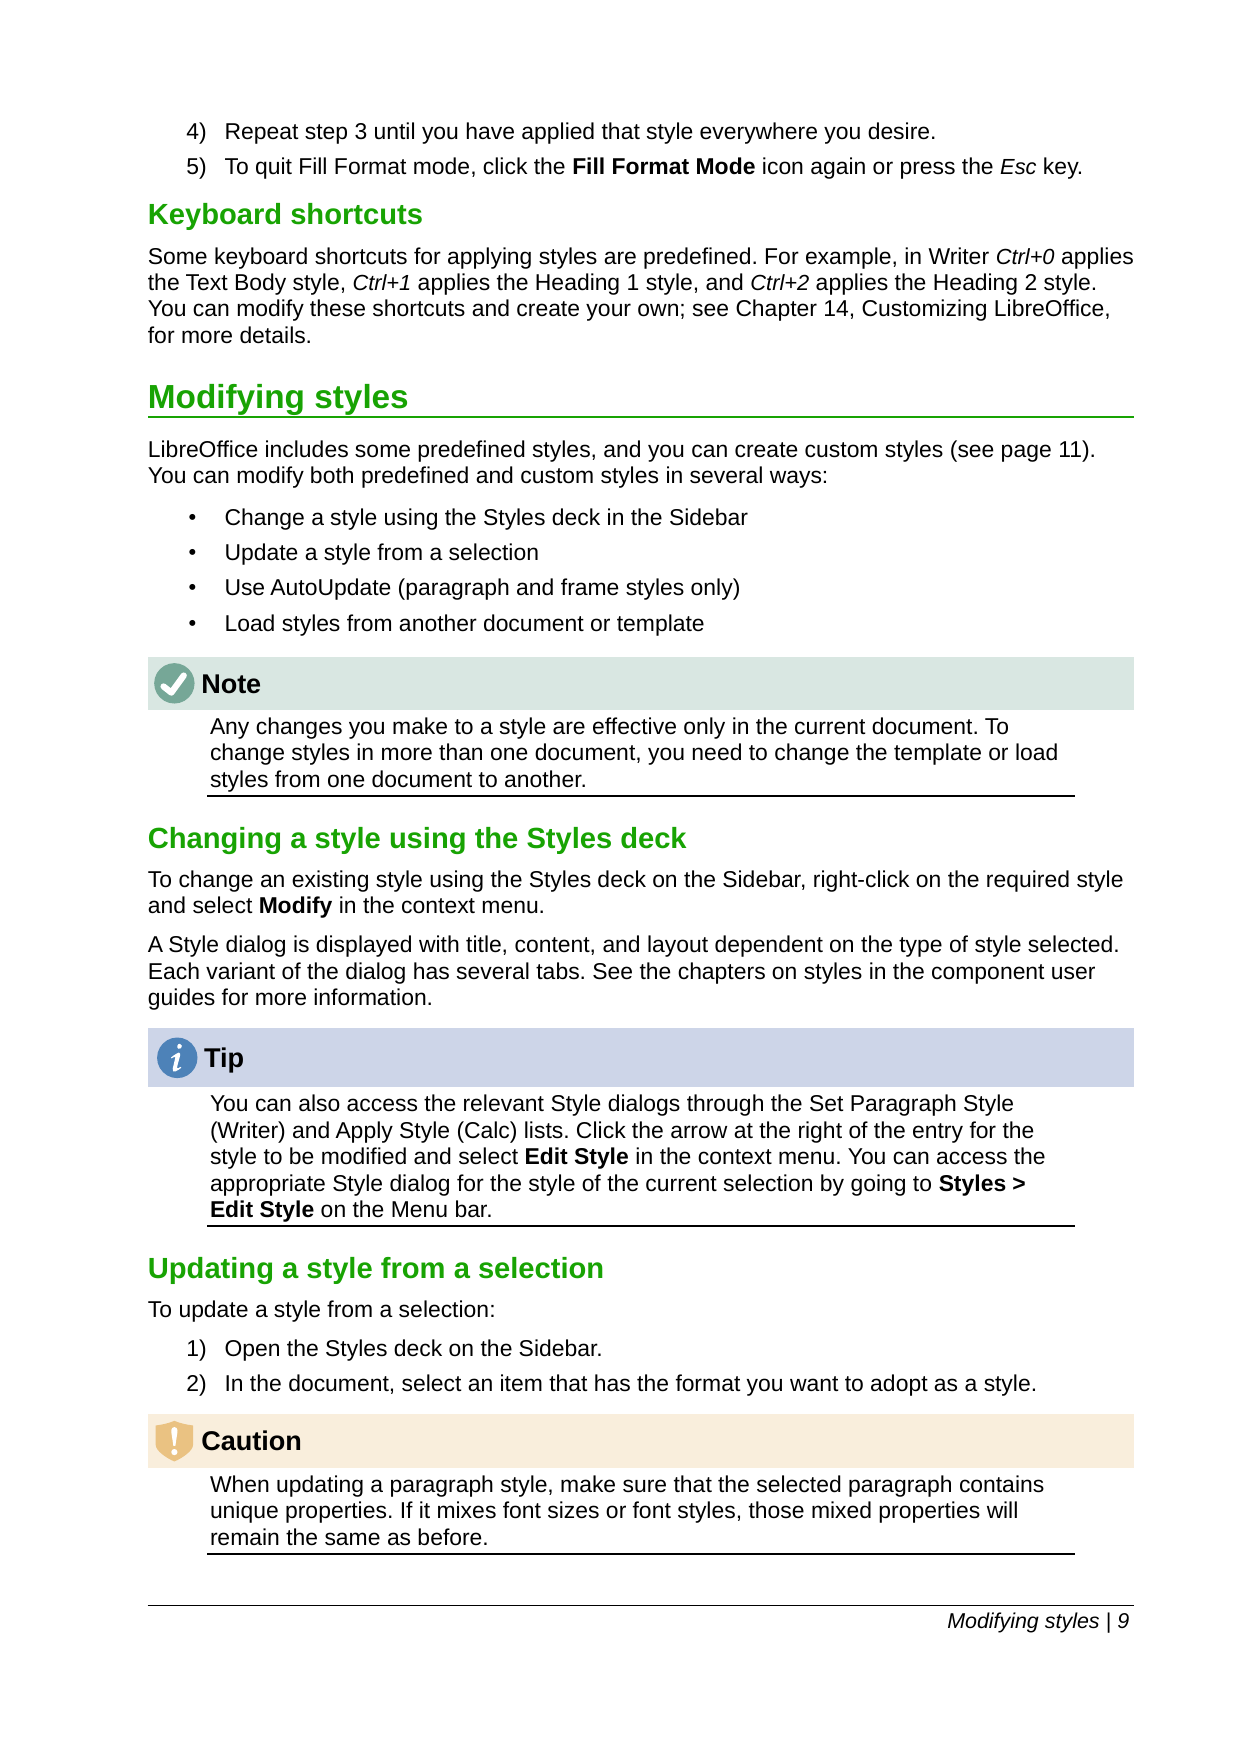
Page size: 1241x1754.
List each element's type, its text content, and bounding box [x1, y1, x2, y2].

subtitle Modifying styles [148, 378, 1134, 416]
text Some keyboard shortcuts for applying styles are predefined. For example, in Writer Ctrl+0 applies the Text Body style, Ctrl+1 applies the Heading 1 style, and Ctrl+2 applies the Heading 2 style. You can modify these shortcuts and create your own; see Chapter 14, Customizing LibreOffice, for more details. [148, 243, 1134, 348]
text To update a style from a selection: [148, 1296, 1134, 1323]
text Any changes you make to a style are effective only in the current document. To change styles in more than one document, you need to change the template or load styles from one document to another. [207, 710, 1075, 795]
list Open the Styles deck on the Sidebar. [207, 1335, 1134, 1361]
list Use AutoUpdate (paragraph and frame styles only) [185, 571, 1134, 601]
text A Style dialog is displayed with title, content, and layout dependent on the type of style selected. Each variant of the dialog has several tabs. See the chapters on styles in the component user guides for more information. [148, 931, 1134, 1010]
list Change a style using the Styles deck in the Sidebar [185, 501, 1134, 530]
list Load styles from another document or template [185, 607, 1134, 639]
text When updating a paragraph style, make sure that the selected paragraph contains unique properties. If it mixes font sizes or font styles, those mixed properties will remain the same as before. [207, 1468, 1075, 1553]
subtitle Updating a style from a selection [148, 1251, 1134, 1284]
text You can also access the relevant Style dialogs through the Set Paragraph Style (Writer) and Apply Style (Calc) lists. Click the arrow at the right of the entry for the style to be modified and select Edit Style in the context menu. You can access the appropriate Style dialog for the style of the current selection by going to Styles > Edit Style on the Menu bar. [207, 1087, 1075, 1225]
subtitle Note [148, 657, 1134, 710]
subtitle Keyboard shortcuts [148, 197, 1134, 231]
list Update a style from a selection [185, 536, 1134, 566]
list In the document, select an item that has the format you want to adopt as a style. [207, 1370, 1134, 1397]
subtitle Changing a style using the Styles deck [148, 821, 1134, 854]
text To change an existing style using the Styles deck on the Sidebar, right-click on the required style and select Modify in the context menu. [148, 866, 1134, 919]
list To quit Fill Format mode, click the Fill Format Mode icon again or press the Esc key. [207, 153, 1134, 180]
subtitle Tip [148, 1028, 1134, 1087]
list Repeat step 3 until you have applied that style everywhere you desire. [207, 118, 1134, 144]
text LibreOffice includes some predefined styles, and you can create custom styles (see page 11). You can modify both predefined and custom styles in several ways: [148, 436, 1134, 488]
subtitle Caution [148, 1414, 1134, 1468]
